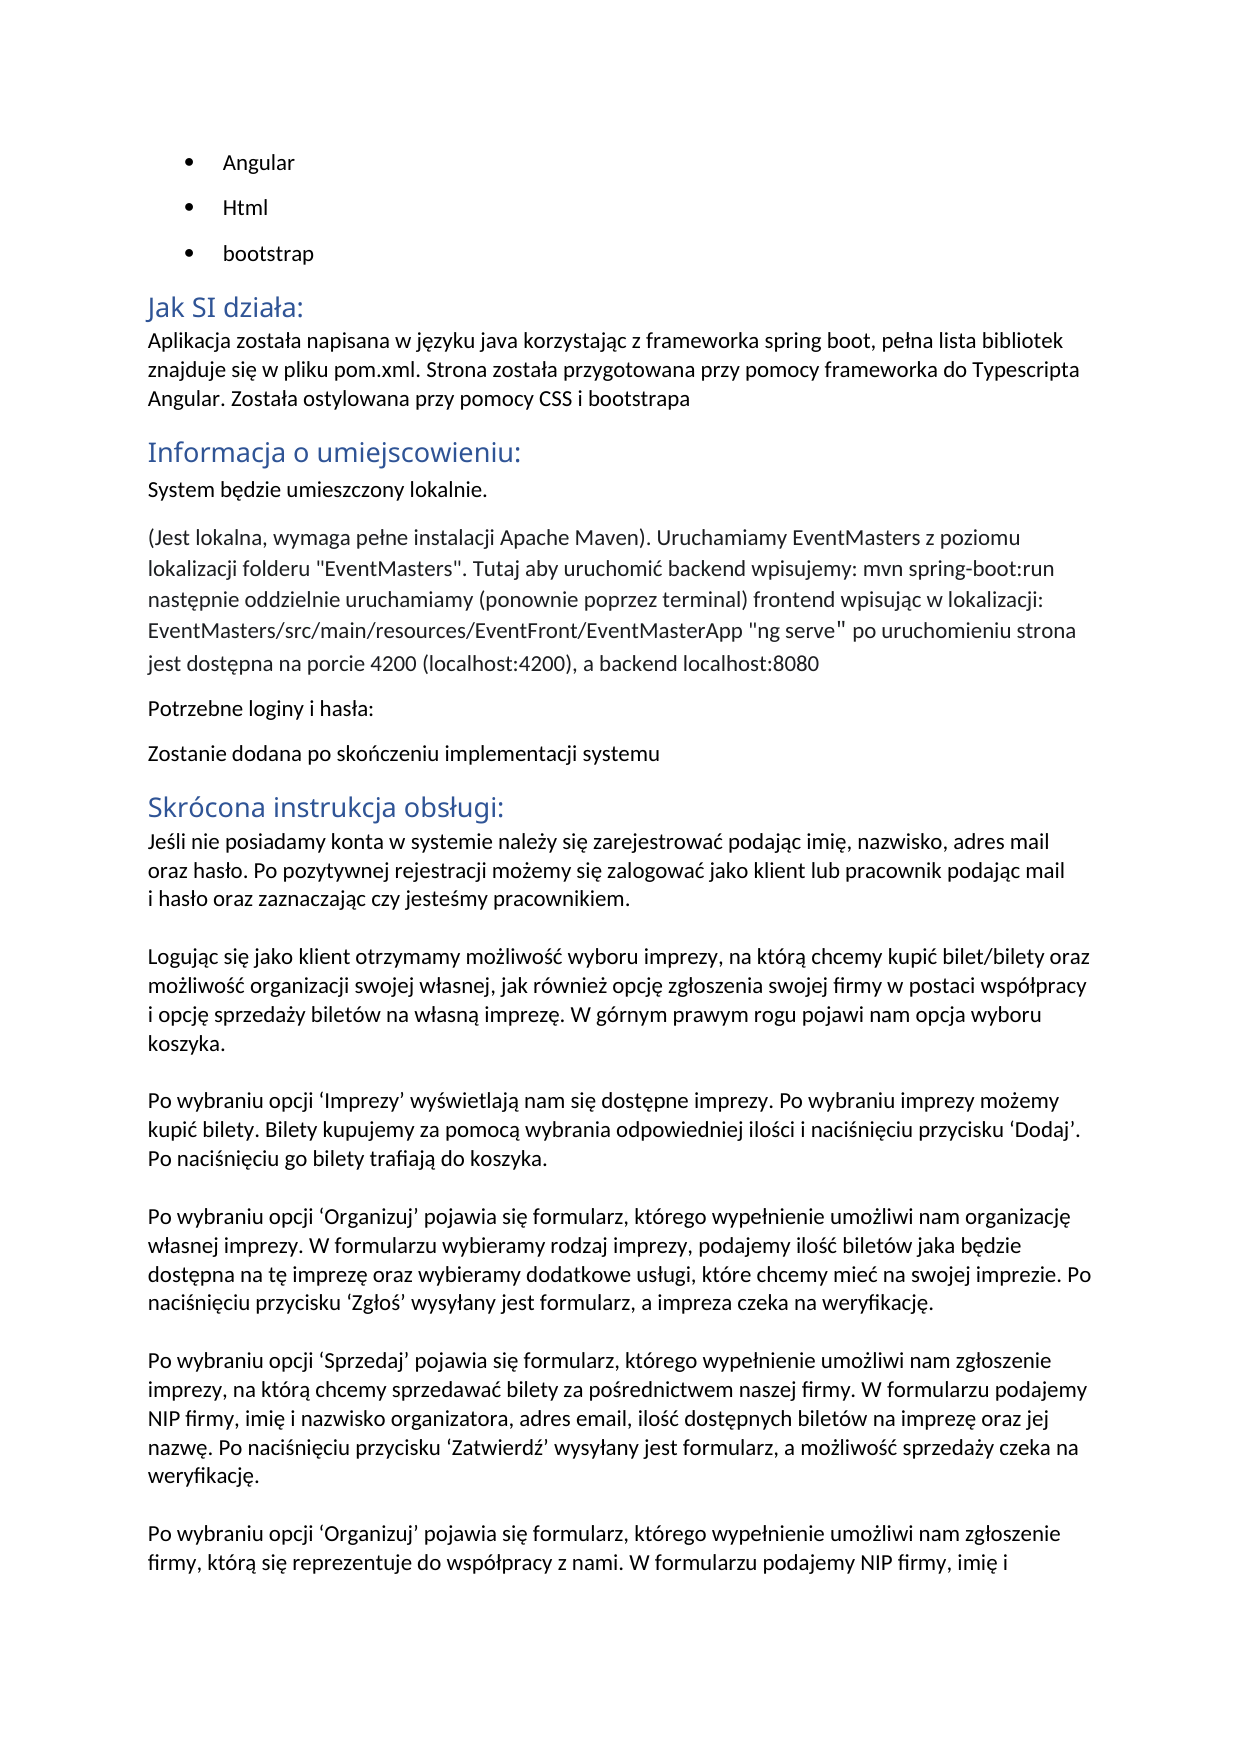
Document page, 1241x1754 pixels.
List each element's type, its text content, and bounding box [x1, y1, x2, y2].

text (Jest lokalna, wymaga pełne instalacji Apache Maven). Uruchamiamy EventMasters z poziomu lokalizacji folderu "EventMasters". Tutaj aby uruchomić backend wpisujemy: mvn spring-boot:run następnie oddzielnie uruchamiamy (ponownie poprzez terminal) frontend wpisując w lokalizacji: EventMasters/src/main/resources/EventFront/EventMasterApp "ng serve" po uruchomieniu strona jest dostępna na porcie 4200 (localhost:4200), a backend localhost:8080 [148, 519, 1093, 677]
subtitle Jak SI działa: [148, 288, 1093, 325]
text Potrzebne loginy i hasła: [148, 694, 1093, 722]
text Po wybraniu opcji ‘Imprezy’ wyświetlają nam się dostępne imprezy. Po wybraniu imprezy możemy kupić bilety. Bilety kupujemy za pomocą wybrania odpowiedniej ilości i naciśnięciu przycisku ‘Dodaj’. Po naciśnięciu go bilety trafiają do koszyka. [148, 1087, 1093, 1172]
subtitle Informacja o umiejscowieniu: [148, 434, 1093, 471]
text Po wybraniu opcji ‘Sprzedaj’ pojawia się formularz, którego wypełnienie umożliwi nam zgłoszenie imprezy, na którą chcemy sprzedawać bilety za pośrednictwem naszej firmy. W formularzu podajemy NIP firmy, imię i nazwisko organizatora, adres email, ilość dostępnych biletów na imprezę oraz jej nazwę. Po naciśnięciu przycisku ‘Zatwierdź’ wysyłany jest formularz, a możliwość sprzedaży czeka na weryfikację. [148, 1346, 1093, 1490]
text Po wybraniu opcji ‘Organizuj’ pojawia się formularz, którego wypełnienie umożliwi nam zgłoszenie firmy, którą się reprezentuje do współpracy z nami. W formularzu podajemy NIP firmy, imię i [148, 1519, 1093, 1576]
text Zostanie dodana po skończeniu implementacji systemu [148, 739, 1093, 767]
list Angular [185, 148, 1093, 176]
list bootstrap [185, 239, 1093, 267]
text Aplikacja została napisana w języku java korzystając z frameworka spring boot, pełna lista bibliotek znajduje się w pliku pom.xml. Strona została przygotowana przy pomocy frameworka do Typescripta Angular. Została ostylowana przy pomocy CSS i bootstrapa [148, 326, 1093, 412]
list Html [185, 193, 1093, 221]
text Po wybraniu opcji ‘Organizuj’ pojawia się formularz, którego wypełnienie umożliwi nam organizację własnej imprezy. W formularzu wybieramy rodzaj imprezy, podajemy ilość biletów jaka będzie dostępna na tę imprezę oraz wybieramy dodatkowe usługi, które chcemy mieć na swojej imprezie. Po naciśnięciu przycisku ‘Zgłoś’ wysyłany jest formularz, a impreza czeka na weryfikację. [148, 1202, 1093, 1317]
subtitle Skrócona instrukcja obsługi: [148, 789, 1093, 826]
text Logując się jako klient otrzymamy możliwość wyboru imprezy, na którą chcemy kupić bilet/bilety oraz możliwość organizacji swojej własnej, jak również opcję zgłoszenia swojej firmy w postaci współpracy i opcję sprzedaży biletów na własną imprezę. W górnym prawym rogu pojawi nam opcja wyboru koszyka. [148, 942, 1093, 1057]
text Jeśli nie posiadamy konta w systemie należy się zarejestrować podając imię, nazwisko, adres mail oraz hasło. Po pozytywnej rejestracji możemy się zalogować jako klient lub pracownik podając mail i hasło oraz zaznaczając czy jesteśmy pracownikiem. [148, 827, 1093, 913]
text System będzie umieszczony lokalnie. [148, 472, 1093, 503]
